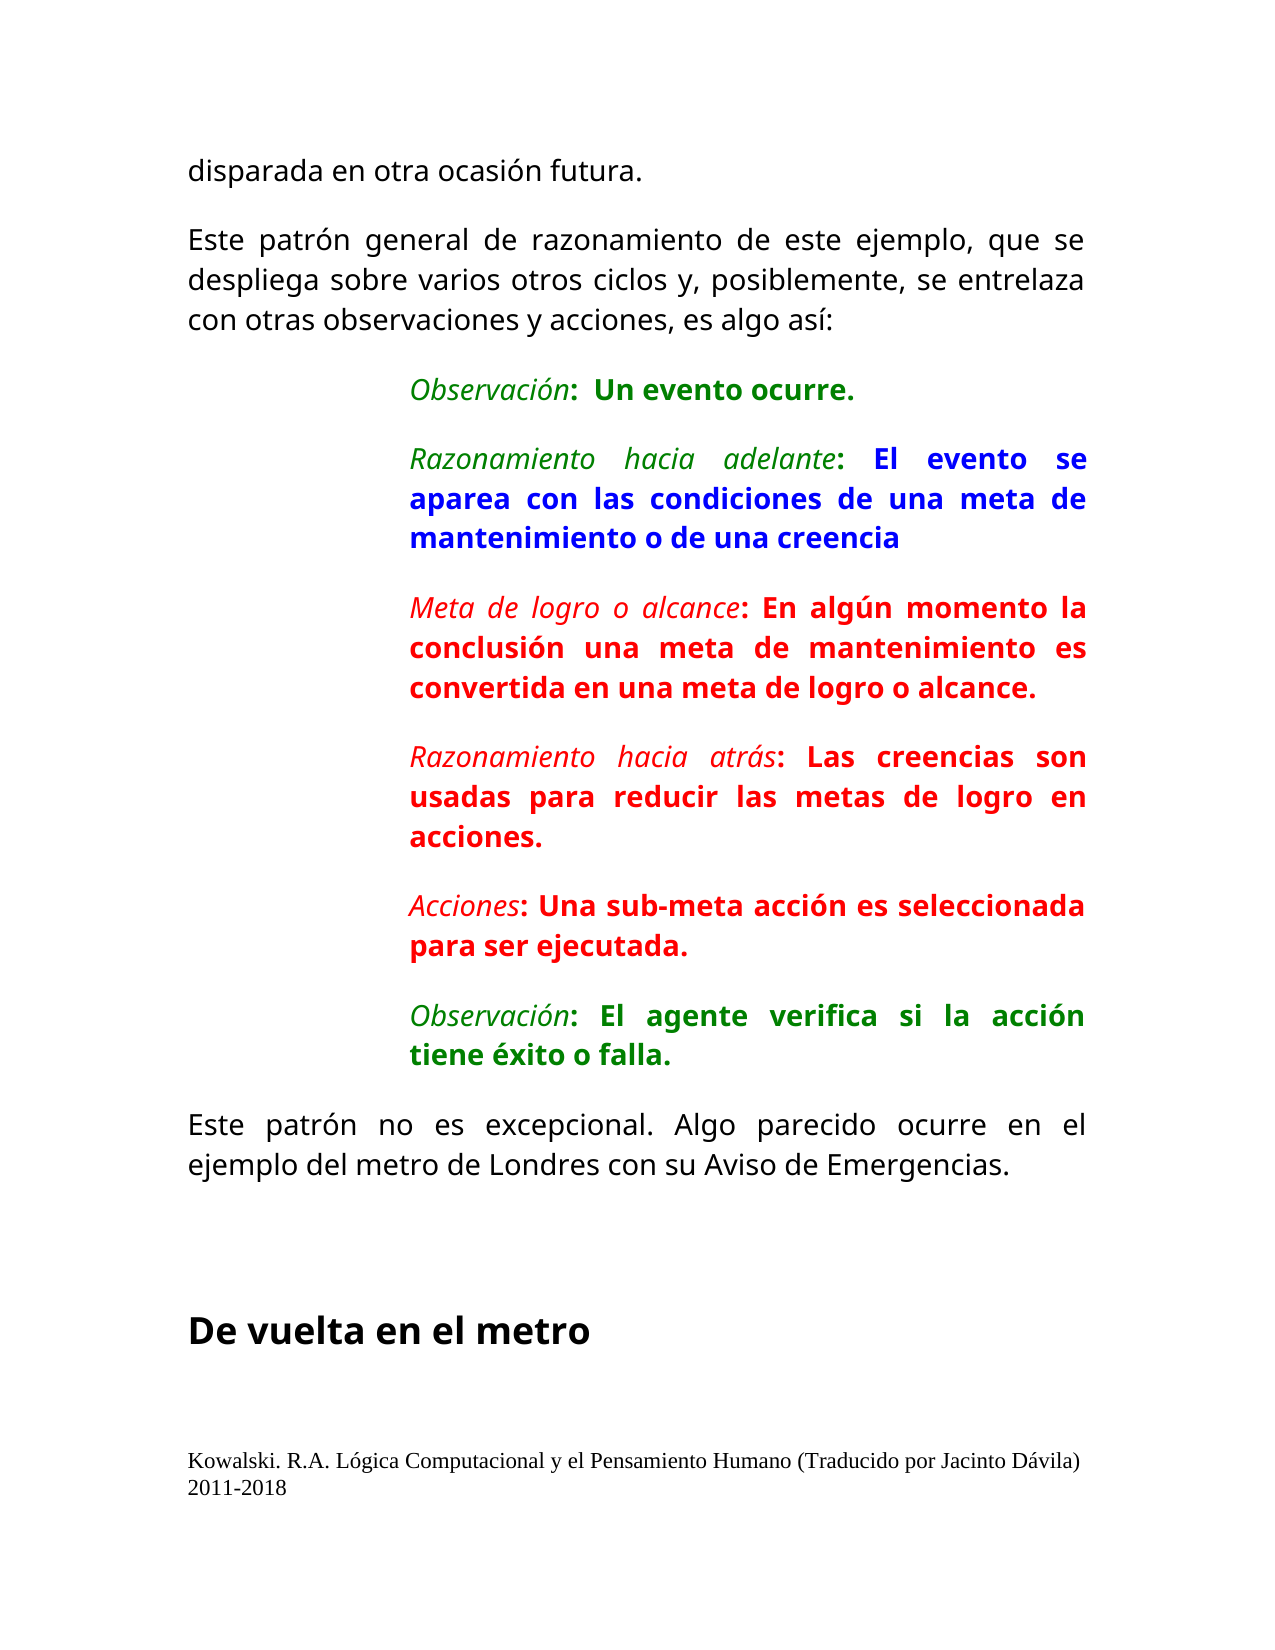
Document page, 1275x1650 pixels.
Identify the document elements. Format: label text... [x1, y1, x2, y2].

text Observación: Un evento ocurre. [409, 369, 1086, 408]
text disparada en otra ocasión futura. [187, 150, 1086, 190]
text Este patrón no es excepcional. Algo parecido ocurre en el ejemplo del metro de Londres con su Aviso de Emergencias. [187, 1104, 1087, 1184]
text Acciones: Una sub-meta acción es seleccionada para ser ejecutada. [409, 886, 1086, 965]
text Este patrón general de razonamiento de este ejemplo, que se despliega sobre varios otros ciclos y, posiblemente, se entrelaza con otras observaciones y acciones, es algo así: [187, 220, 1086, 339]
subtitle De vuelta en el metro [187, 1304, 1087, 1355]
text Razonamiento hacia atrás: Las creencias son usadas para reducir las metas de logro en acciones. [409, 737, 1087, 856]
text Meta de logro o alcance: En algún momento la conclusión una meta de mantenimiento es convertida en una meta de logro o alcance. [409, 587, 1087, 707]
text Razonamiento hacia adelante: El evento se aparea con las condiciones de una meta de mantenimiento o de una creencia [409, 438, 1087, 557]
text Observación: El agente verifica si la acción tiene éxito o falla. [409, 995, 1086, 1074]
